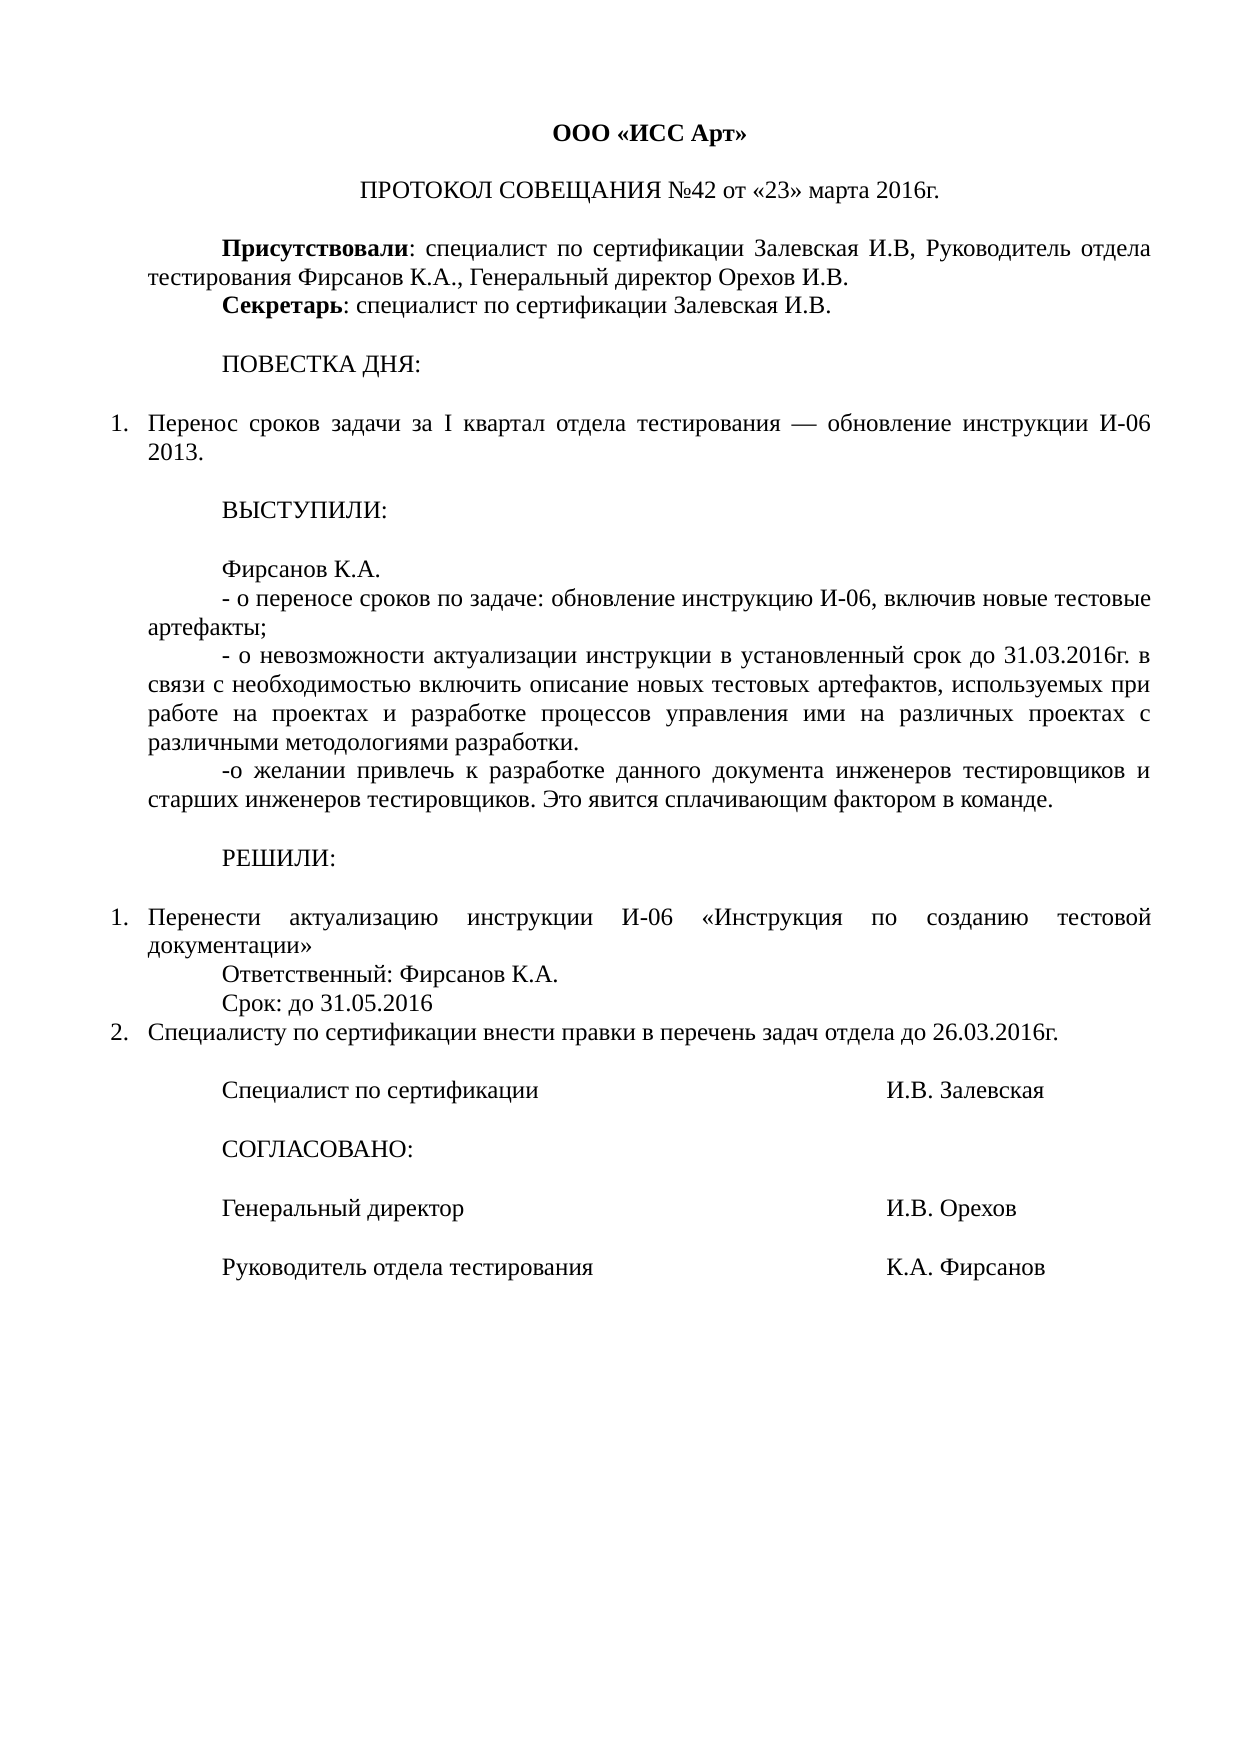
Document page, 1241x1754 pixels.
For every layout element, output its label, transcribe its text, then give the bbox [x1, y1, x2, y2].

text Генеральный директор И.В. Орехов [148, 1193, 1152, 1222]
list Перенос сроков задачи за I квартал отдела тестирования — обновление инструкции И-06 2013. [110, 408, 1152, 466]
text Специалист по сертификации И.В. Залевская [148, 1076, 1152, 1104]
text Секретарь: специалист по сертификации Залевская И.В. [148, 291, 1152, 319]
text РЕШИЛИ: [148, 843, 1152, 872]
text ВЫСТУПИЛИ: [148, 496, 1152, 524]
list Фирсанов К.А. [148, 554, 1152, 583]
text Присутствовали: специалист по сертификации Залевская И.В, Руководитель отдела тестирования Фирсанов К.А., Генеральный директор Орехов И.В. [148, 233, 1152, 291]
list -о желании привлечь к разработке данного документа инженеров тестировщиков и старших инженеров тестировщиков. Это явится сплачивающим фактором в команде. [148, 756, 1152, 813]
text Руководитель отдела тестирования К.А. Фирсанов [148, 1252, 1152, 1281]
text ПРОТОКОЛ СОВЕЩАНИЯ №42 от «23» марта 2016г. [148, 176, 1152, 204]
list Перенести актуализацию инструкции И-06 «Инструкция по созданию тестовой документации» [110, 902, 1152, 959]
text СОГЛАСОВАНО: [148, 1134, 1152, 1163]
text ПОВЕСТКА ДНЯ: [148, 349, 1152, 378]
list - о переносе сроков по задаче: обновление инструкцию И-06, включив новые тестовые артефакты; [148, 583, 1152, 641]
list Срок: до 31.05.2016 [148, 988, 1152, 1017]
list - о невозможности актуализации инструкции в установленный срок до 31.03.2016г. в связи с необходимостью включить описание новых тестовых артефактов, используемых при работе на проектах и разработке процессов управления ими на различных проектах с различными методологиями разработки. [148, 641, 1152, 756]
list Ответственный: Фирсанов К.А. [148, 959, 1152, 988]
list Специалисту по сертификации внести правки в перечень задач отдела до 26.03.2016г. [110, 1017, 1152, 1046]
text ООО «ИСС Арт» [148, 118, 1152, 147]
